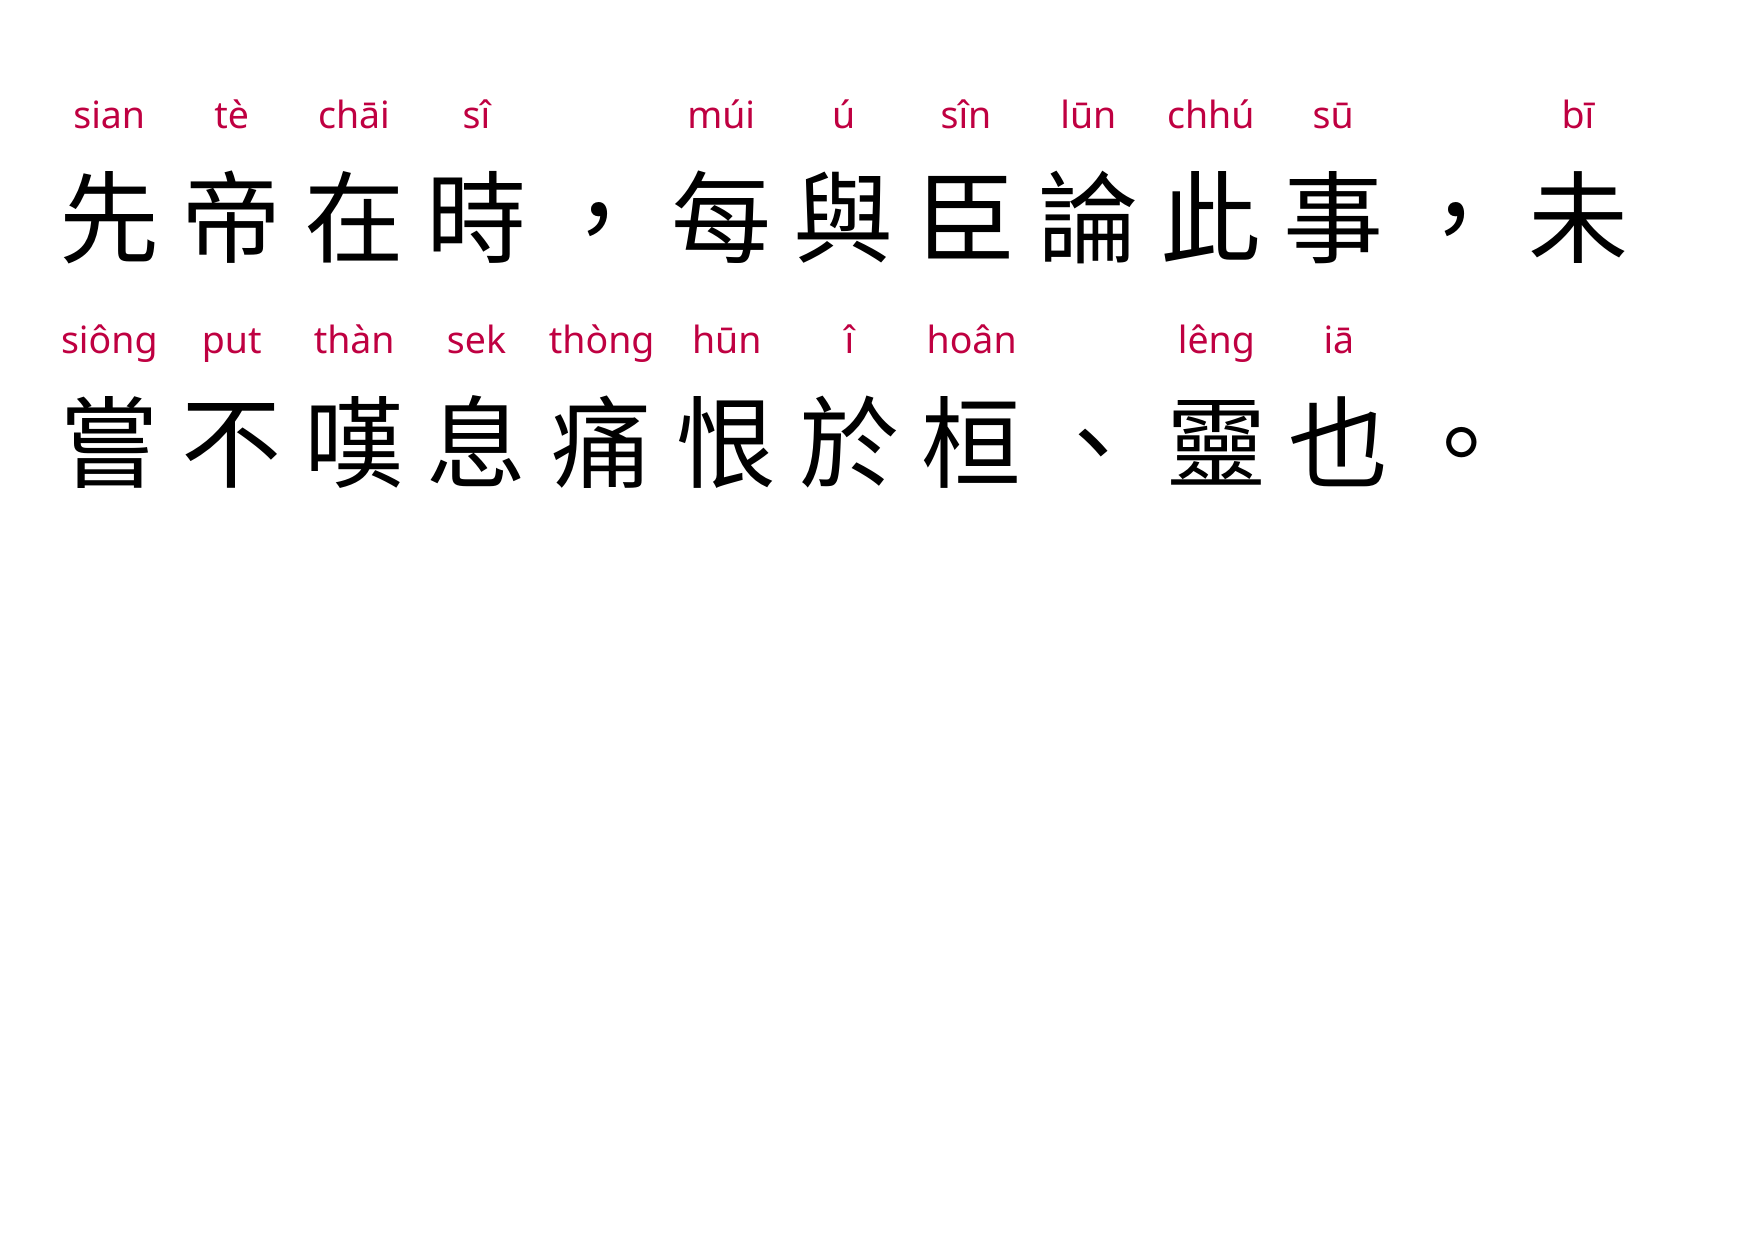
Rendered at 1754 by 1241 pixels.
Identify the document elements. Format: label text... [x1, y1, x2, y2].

text 先sian 帝tè 在chāi 時sî ， 每múi 與ú 臣sîn 論lūn 此chhú 事sū ， 未bī 嘗siông 不put 嘆thàn 息sek 痛thòng 恨hūn 於î 桓hoân 、 靈lêng 也iā 。 [59, 88, 1695, 509]
